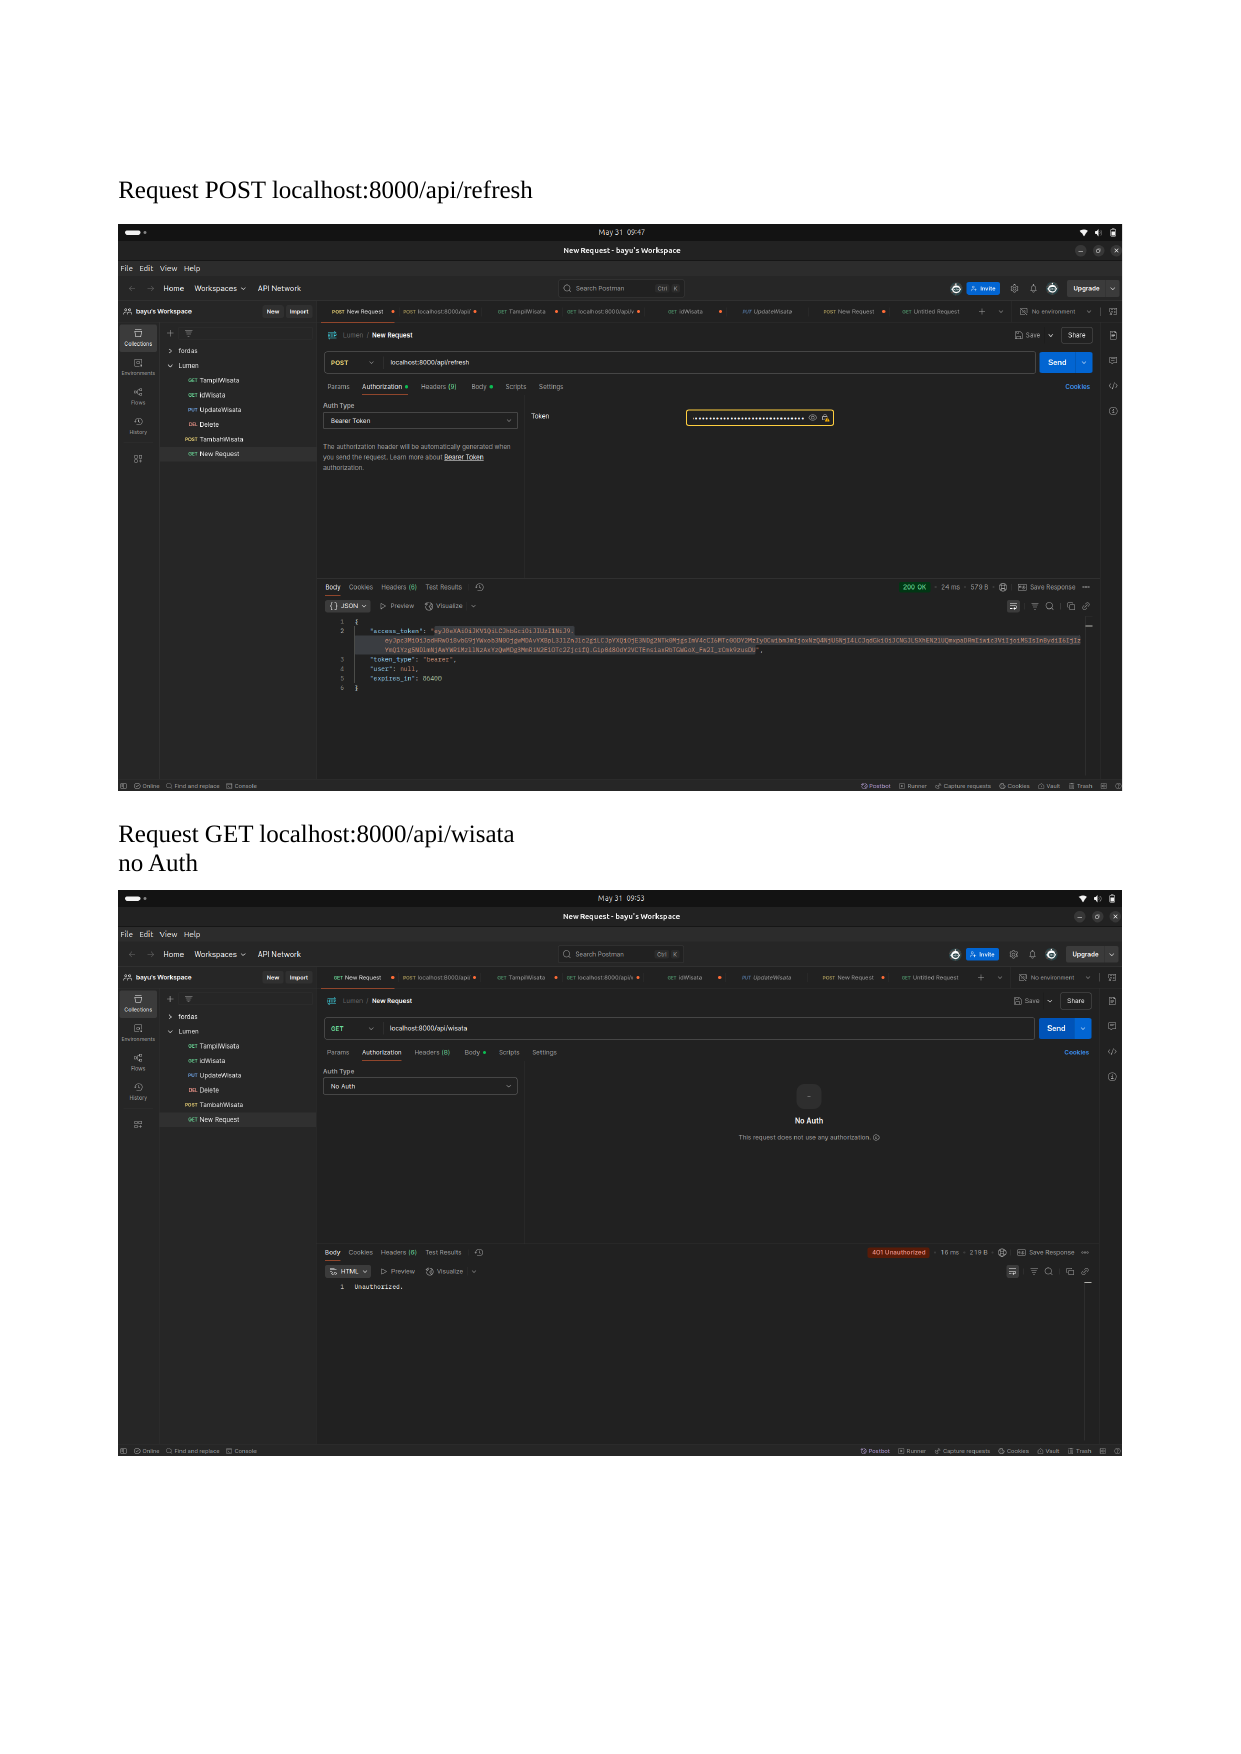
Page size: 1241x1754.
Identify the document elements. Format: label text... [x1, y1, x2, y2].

text Request POST localhost:8000/api/refresh [118, 176, 1122, 204]
picture [118, 224, 1123, 791]
text Request GET localhost:8000/api/wisata [118, 819, 1122, 848]
text no Auth [118, 848, 1122, 877]
picture [118, 890, 1122, 1456]
